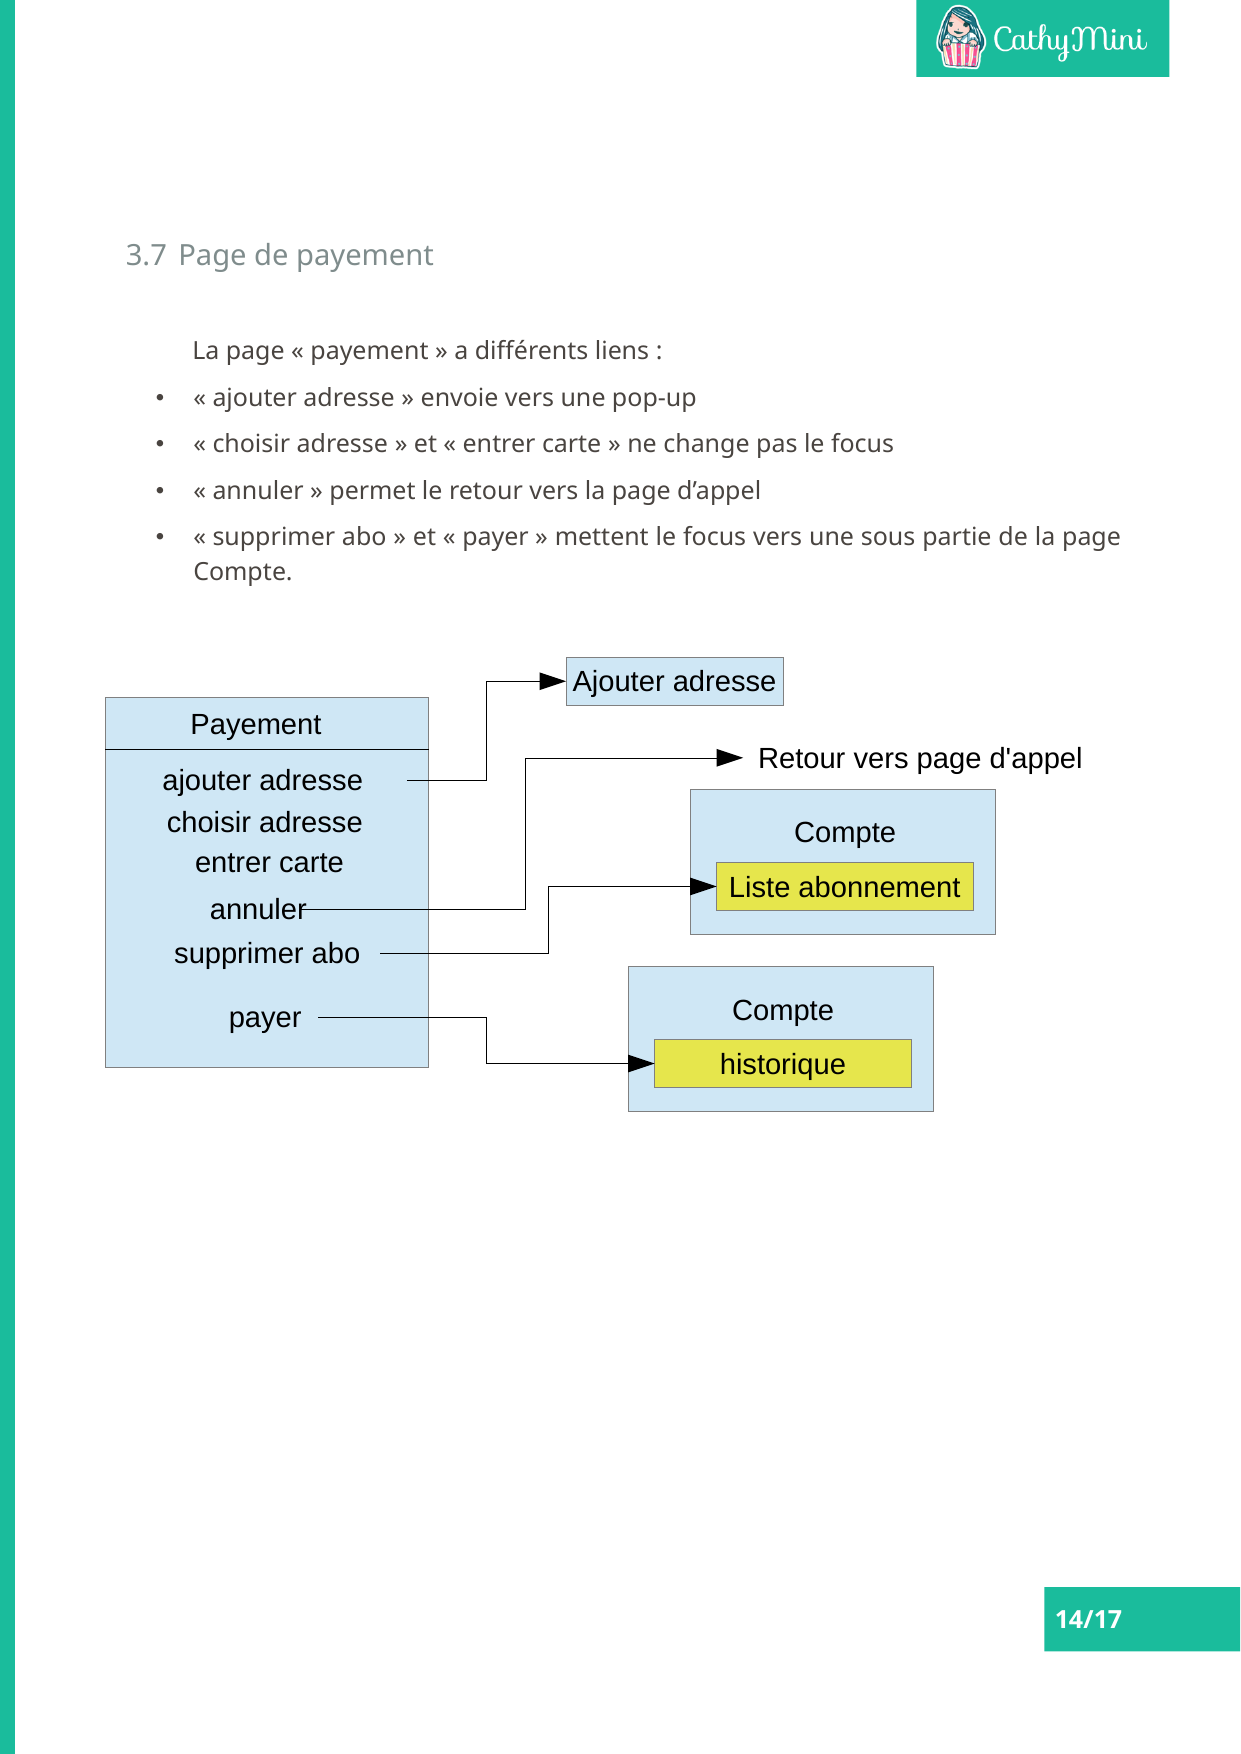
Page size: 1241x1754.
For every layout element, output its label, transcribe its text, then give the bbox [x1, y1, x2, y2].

list « ajouter adresse » envoie vers une pop-up [156, 379, 1122, 413]
text La page « payement » a différents liens : [118, 333, 1122, 367]
subtitle Page de payement [118, 234, 1122, 274]
list « annuler » permet le retour vers la page d’appel [156, 472, 1122, 507]
list « choisir adresse » et « entrer carte » ne change pas le focus [156, 426, 1122, 460]
picture [929, 0, 1156, 73]
list « supprimer abo » et « payer » mettent le focus vers une sous partie de la page Compte. [156, 519, 1122, 587]
